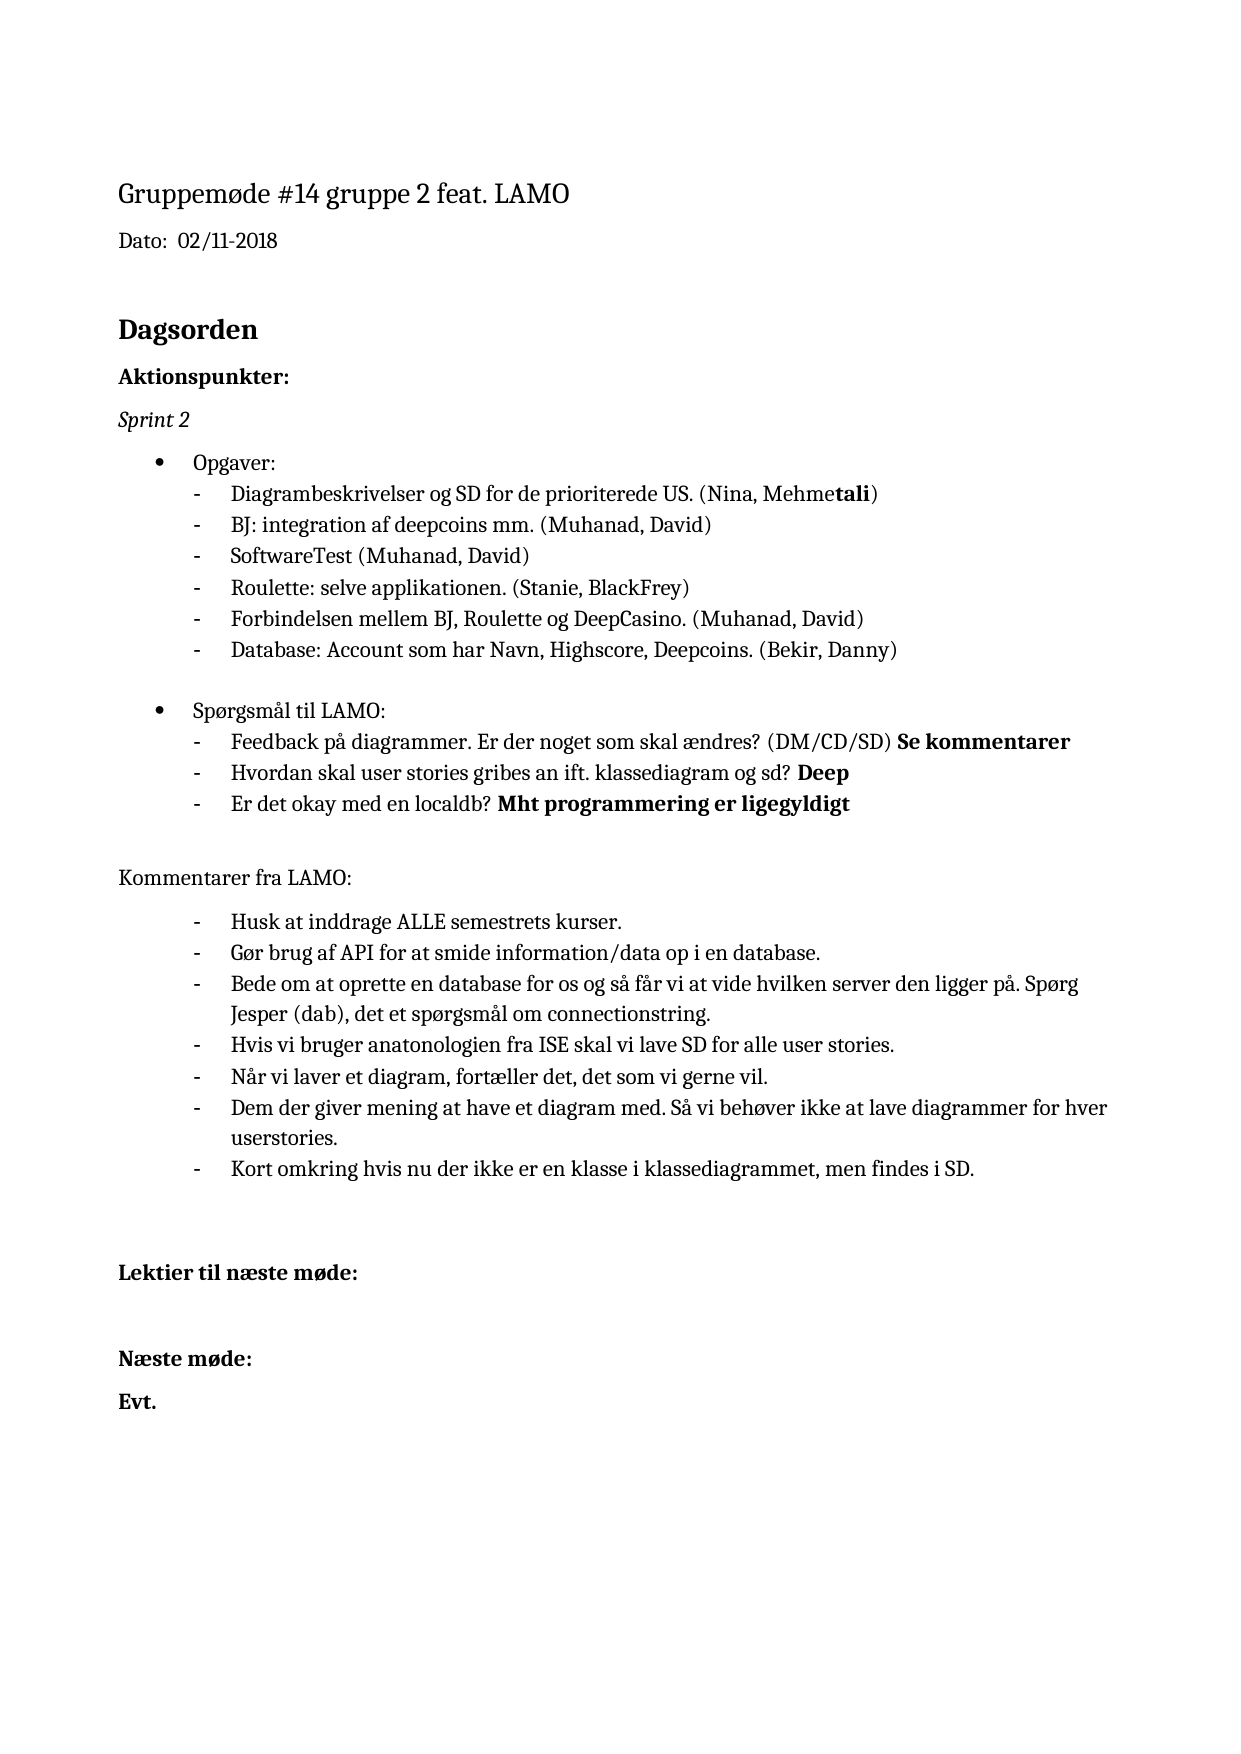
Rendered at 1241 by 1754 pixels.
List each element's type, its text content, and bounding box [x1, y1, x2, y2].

list Spørgsmål til LAMO: [156, 698, 1122, 724]
list Kort omkring hvis nu der ikke er en klasse i klassediagrammet, men findes i SD. [193, 1155, 1122, 1182]
text Sprint 2 [118, 407, 1122, 433]
list Forbindelsen mellem BJ, Roulette og DeepCasino. (Muhanad, David) [193, 605, 1122, 632]
list Opgaver: [156, 450, 1122, 476]
list Database: Account som har Navn, Highscore, Deepcoins. (Bekir, Danny) [193, 636, 1122, 663]
list Dem der giver mening at have et diagram med. Så vi behøver ikke at lave diagrammer for hver userstories. [193, 1094, 1122, 1151]
text Evt. [118, 1389, 1122, 1415]
list Roulette: selve applikationen. (Stanie, BlackFrey) [193, 574, 1122, 601]
list Gør brug af API for at smide information/data op i en database. [193, 939, 1122, 966]
list Bede om at oprette en database for os og så får vi at vide hvilken server den ligger på. Spørg Jesper (dab), det et spørgsmål om connectionstring. [193, 970, 1122, 1027]
list Feedback på diagrammer. Er der noget som skal ændres? (DM/CD/SD) Se kommentarer [193, 728, 1122, 755]
list Er det okay med en localdb? Mht programmering er ligegyldigt [193, 790, 1122, 817]
text Lektier til næste møde: [118, 1259, 1122, 1286]
list Husk at inddrage ALLE semestrets kurser. [193, 908, 1122, 935]
list Diagrambeskrivelser og SD for de prioriterede US. (Nina, Mehmetali) [193, 480, 1122, 507]
text Gruppemøde #14 gruppe 2 feat. LAMO [118, 177, 1122, 211]
list SoftwareTest (Muhanad, David) [193, 542, 1122, 569]
list BJ: integration af deepcoins mm. (Muhanad, David) [193, 511, 1122, 538]
text Dato: 02/11-2018 [118, 227, 1122, 254]
text Næste møde: [118, 1346, 1122, 1372]
list Hvordan skal user stories gribes an ift. klassediagram og sd? Deep [193, 759, 1122, 786]
text Aktionspunkter: [118, 364, 1122, 390]
list Når vi laver et diagram, fortæller det, det som vi gerne vil. [193, 1063, 1122, 1090]
text Dagsorden [118, 313, 1122, 347]
list Hvis vi bruger anatonologien fra ISE skal vi lave SD for alle user stories. [193, 1031, 1122, 1058]
text Kommentarer fra LAMO: [118, 864, 1122, 891]
